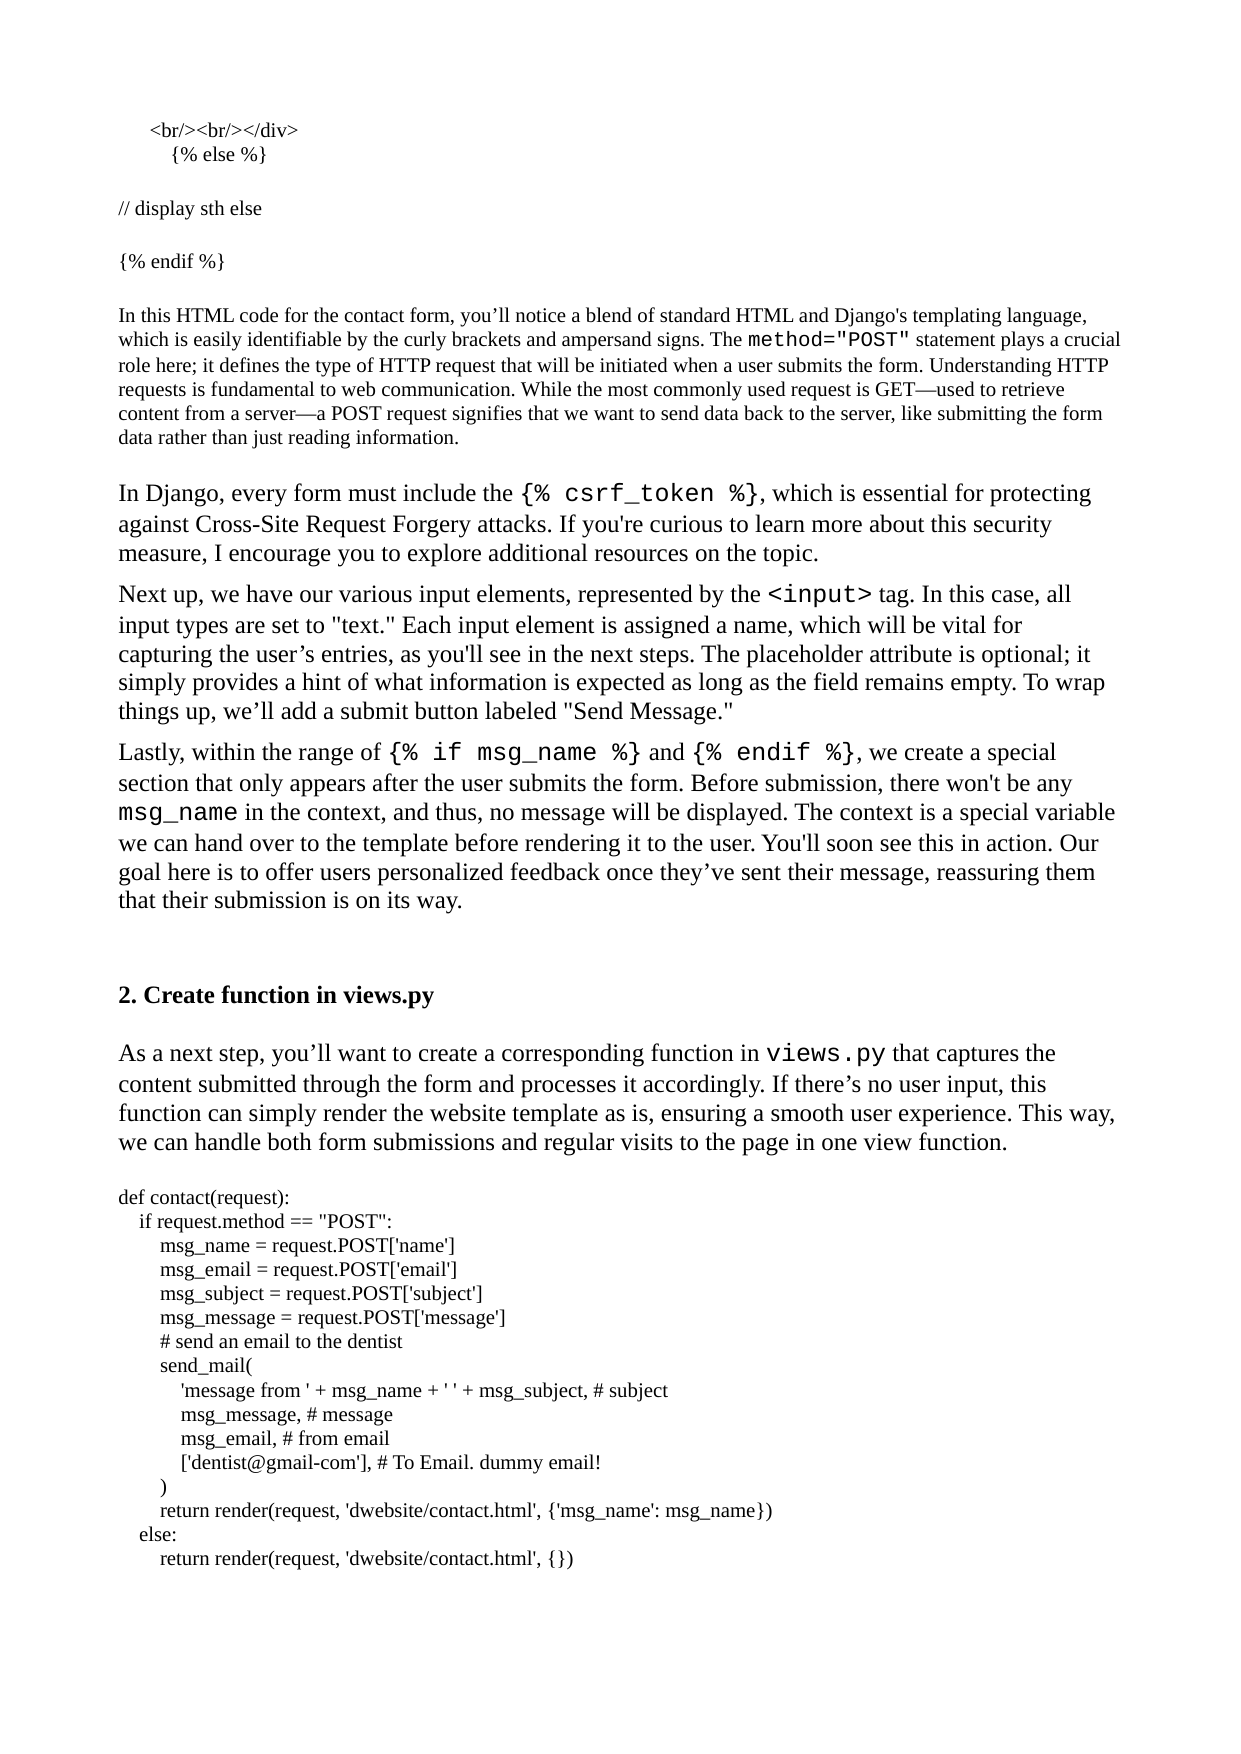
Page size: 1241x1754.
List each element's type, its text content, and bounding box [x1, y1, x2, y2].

text def contact(request): [118, 1185, 1122, 1209]
text return render(request, 'dwebsite/contact.html', {'msg_name': msg_name}) [118, 1498, 1122, 1522]
text As a next step, you’ll want to create a corresponding function in views.py that captures the content submitted through the form and processes it accordingly. If there’s no user input, this function can simply render the website template as is, ensuring a smooth user experience. This way, we can handle both form submissions and regular visits to the page in one view function. [118, 1038, 1122, 1156]
text In this HTML code for the contact form, you’ll notice a blend of standard HTML and Django's templating language, which is easily identifiable by the curly brackets and ampersand signs. The method="POST" statement plays a crucial role here; it defines the type of HTTP request that will be initiated when a user submits the form. Understanding HTTP requests is fundamental to web communication. While the most commonly used request is GET—used to retrieve content from a server—a POST request signifies that we want to send data back to the server, like submitting the form data rather than just reading information. [118, 303, 1122, 449]
text Next up, we have our various input elements, represented by the <input> tag. In this case, all input types are set to "text." Each input element is assigned a name, which will be vital for capturing the user’s entries, as you'll see in the next steps. The placeholder attribute is optional; it simply provides a hint of what information is expected as long as the field remains empty. To wrap things up, we’ll add a submit button labeled "Send Message." [118, 579, 1122, 725]
text msg_email = request.POST['email'] [118, 1257, 1122, 1281]
text msg_message = request.POST['message'] [118, 1305, 1122, 1329]
text {% endif %} [118, 249, 1122, 273]
text {% else %} [118, 142, 1122, 166]
text msg_email, # from email [118, 1426, 1122, 1450]
text ['dentist@gmail-com'], # To Email. dummy email! [118, 1450, 1122, 1474]
text msg_message, # message [118, 1402, 1122, 1426]
text ) [118, 1474, 1122, 1498]
text msg_subject = request.POST['subject'] [118, 1281, 1122, 1305]
text Lastly, within the range of {% if msg_name %} and {% endif %}, we create a special section that only appears after the user submits the form. Before submission, there won't be any msg_name in the context, and thus, no message will be displayed. The context is a special variable we can hand over to the template before rendering it to the user. You'll soon see this in action. Our goal here is to offer users personalized feedback once they’ve sent their message, reassuring them that their submission is on its way. [118, 737, 1122, 914]
text if request.method == "POST": [118, 1209, 1122, 1233]
text 'message from ' + msg_name + ' ' + msg_subject, # subject [118, 1377, 1122, 1402]
text send_mail( [118, 1353, 1122, 1377]
text <br/><br/></div> [118, 118, 1122, 142]
text # send an email to the dentist [118, 1329, 1122, 1353]
text return render(request, 'dwebsite/contact.html', {}) [118, 1546, 1122, 1570]
text msg_name = request.POST['name'] [118, 1233, 1122, 1257]
text // display sth else [118, 196, 1122, 220]
text else: [118, 1522, 1122, 1546]
text In Django, every form must include the {% csrf_token %}, which is essential for protecting against Cross-Site Request Forgery attacks. If you're curious to learn more about this security measure, I encourage you to explore additional resources on the topic. [118, 478, 1122, 567]
text 2. Create function in views.py [118, 980, 1122, 1009]
